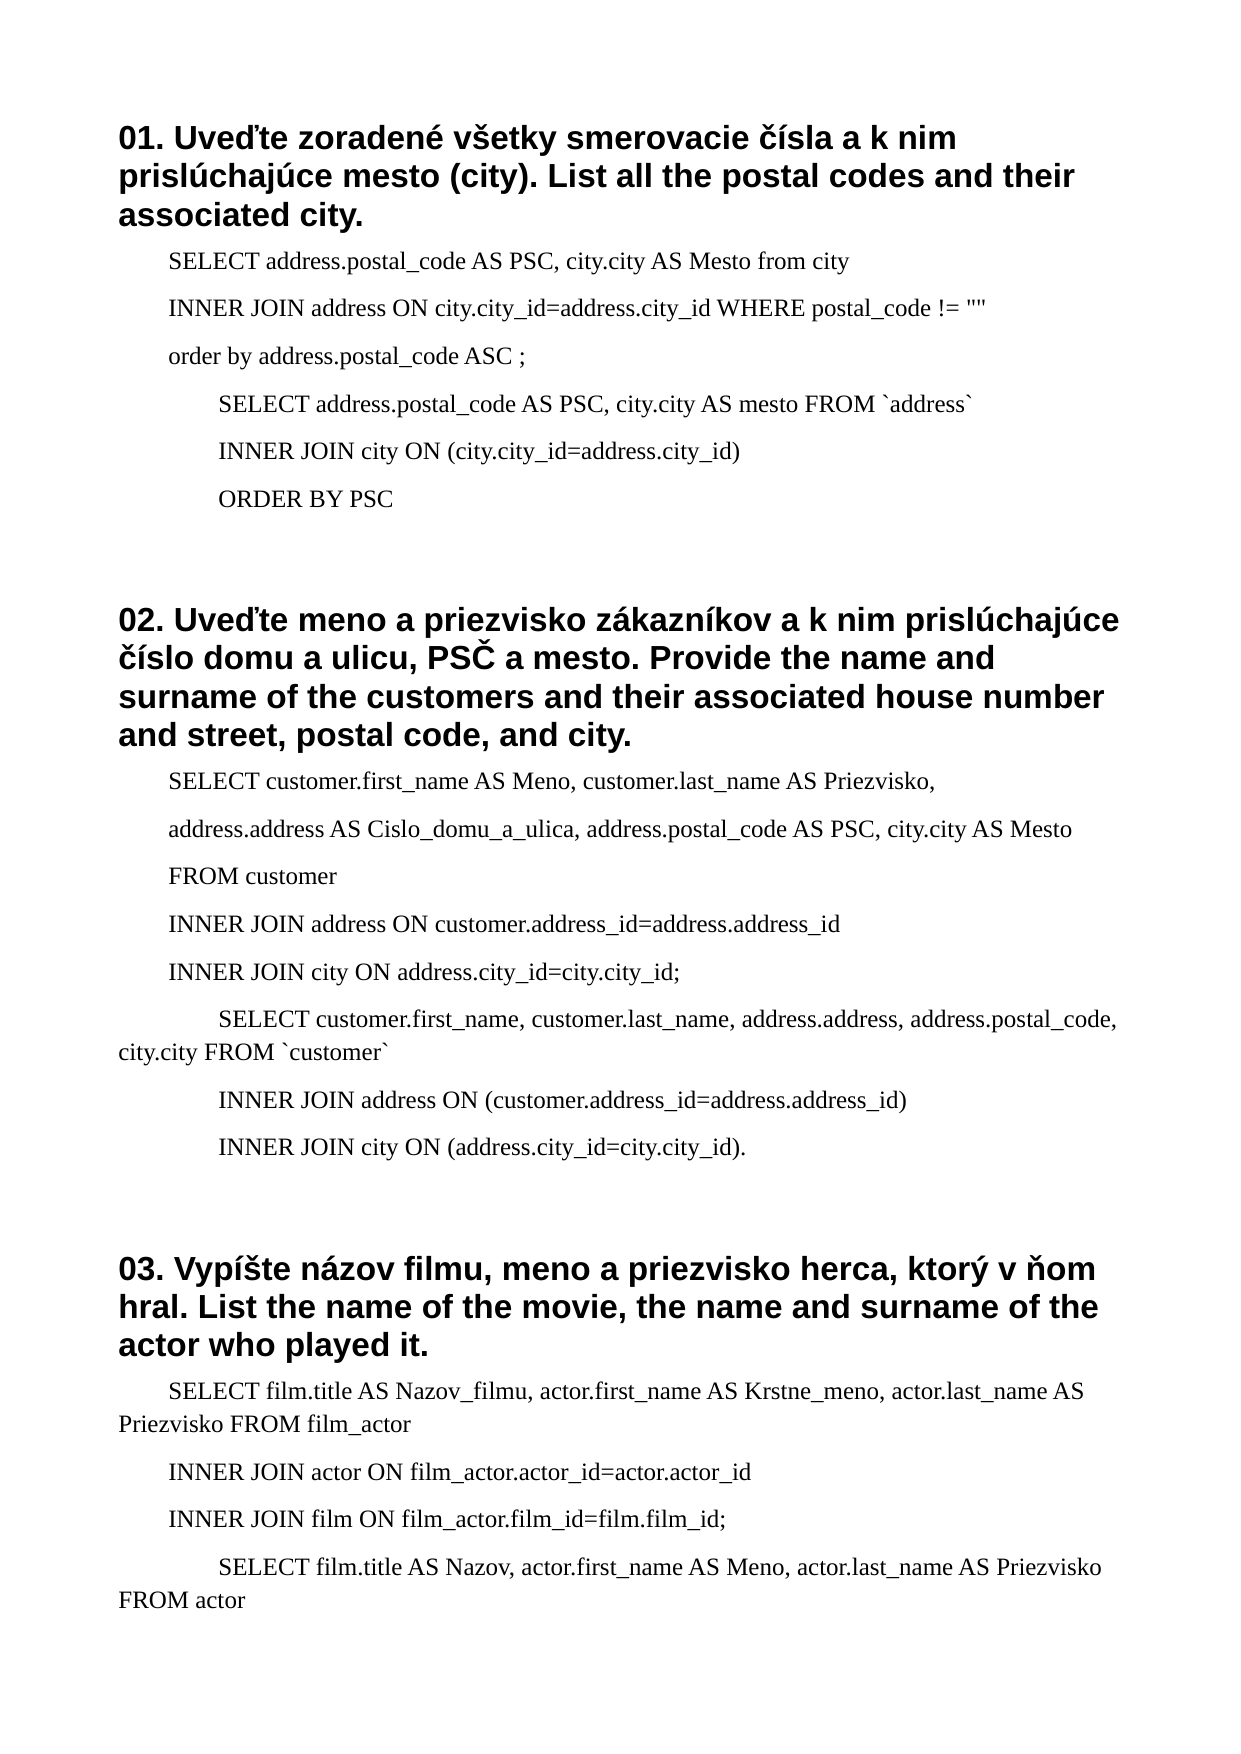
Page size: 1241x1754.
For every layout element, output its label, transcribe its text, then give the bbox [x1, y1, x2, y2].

subtitle 03. Vypíšte názov filmu, meno a priezvisko herca, ktorý v ňom hral. List the name of the movie, the name and surname of the actor who played it. [118, 1248, 1122, 1364]
text SELECT customer.first_name AS Meno, customer.last_name AS Priezvisko, [118, 766, 1122, 795]
text INNER JOIN city ON address.city_id=city.city_id; [118, 957, 1122, 985]
text address.address AS Cislo_domu_a_ulica, address.postal_code AS PSC, city.city AS Mesto [118, 814, 1122, 843]
text INNER JOIN city ON (city.city_id=address.city_id) [118, 436, 1122, 465]
text SELECT film.title AS Nazov_filmu, actor.first_name AS Krstne_meno, actor.last_name AS Priezvisko FROM film_actor [118, 1376, 1122, 1438]
text SELECT address.postal_code AS PSC, city.city AS Mesto from city [118, 246, 1122, 275]
subtitle 01. Uveďte zoradené všetky smerovacie čísla a k nim prislúchajúce mesto (city). List all the postal codes and their associated city. [118, 118, 1122, 233]
subtitle 02. Uveďte meno a priezvisko zákazníkov a k nim prislúchajúce číslo domu a ulicu, PSČ a mesto. Provide the name and surname of the customers and their associated house number and street, postal code, and city. [118, 600, 1122, 754]
text INNER JOIN address ON city.city_id=address.city_id WHERE postal_code != "" [118, 293, 1122, 322]
text SELECT film.title AS Nazov, actor.first_name AS Meno, actor.last_name AS Priezvisko FROM actor [118, 1552, 1122, 1614]
text INNER JOIN city ON (address.city_id=city.city_id). [118, 1132, 1122, 1161]
text FROM customer [118, 861, 1122, 890]
text ORDER BY PSC [118, 484, 1122, 513]
text INNER JOIN address ON (customer.address_id=address.address_id) [118, 1085, 1122, 1114]
text order by address.postal_code ASC ; [118, 341, 1122, 370]
text INNER JOIN film ON film_actor.film_id=film.film_id; [118, 1504, 1122, 1533]
text INNER JOIN actor ON film_actor.actor_id=actor.actor_id [118, 1457, 1122, 1486]
text INNER JOIN address ON customer.address_id=address.address_id [118, 909, 1122, 938]
text SELECT address.postal_code AS PSC, city.city AS mesto FROM `address` [118, 389, 1122, 417]
text SELECT customer.first_name, customer.last_name, address.address, address.postal_code, city.city FROM `customer` [118, 1004, 1122, 1066]
